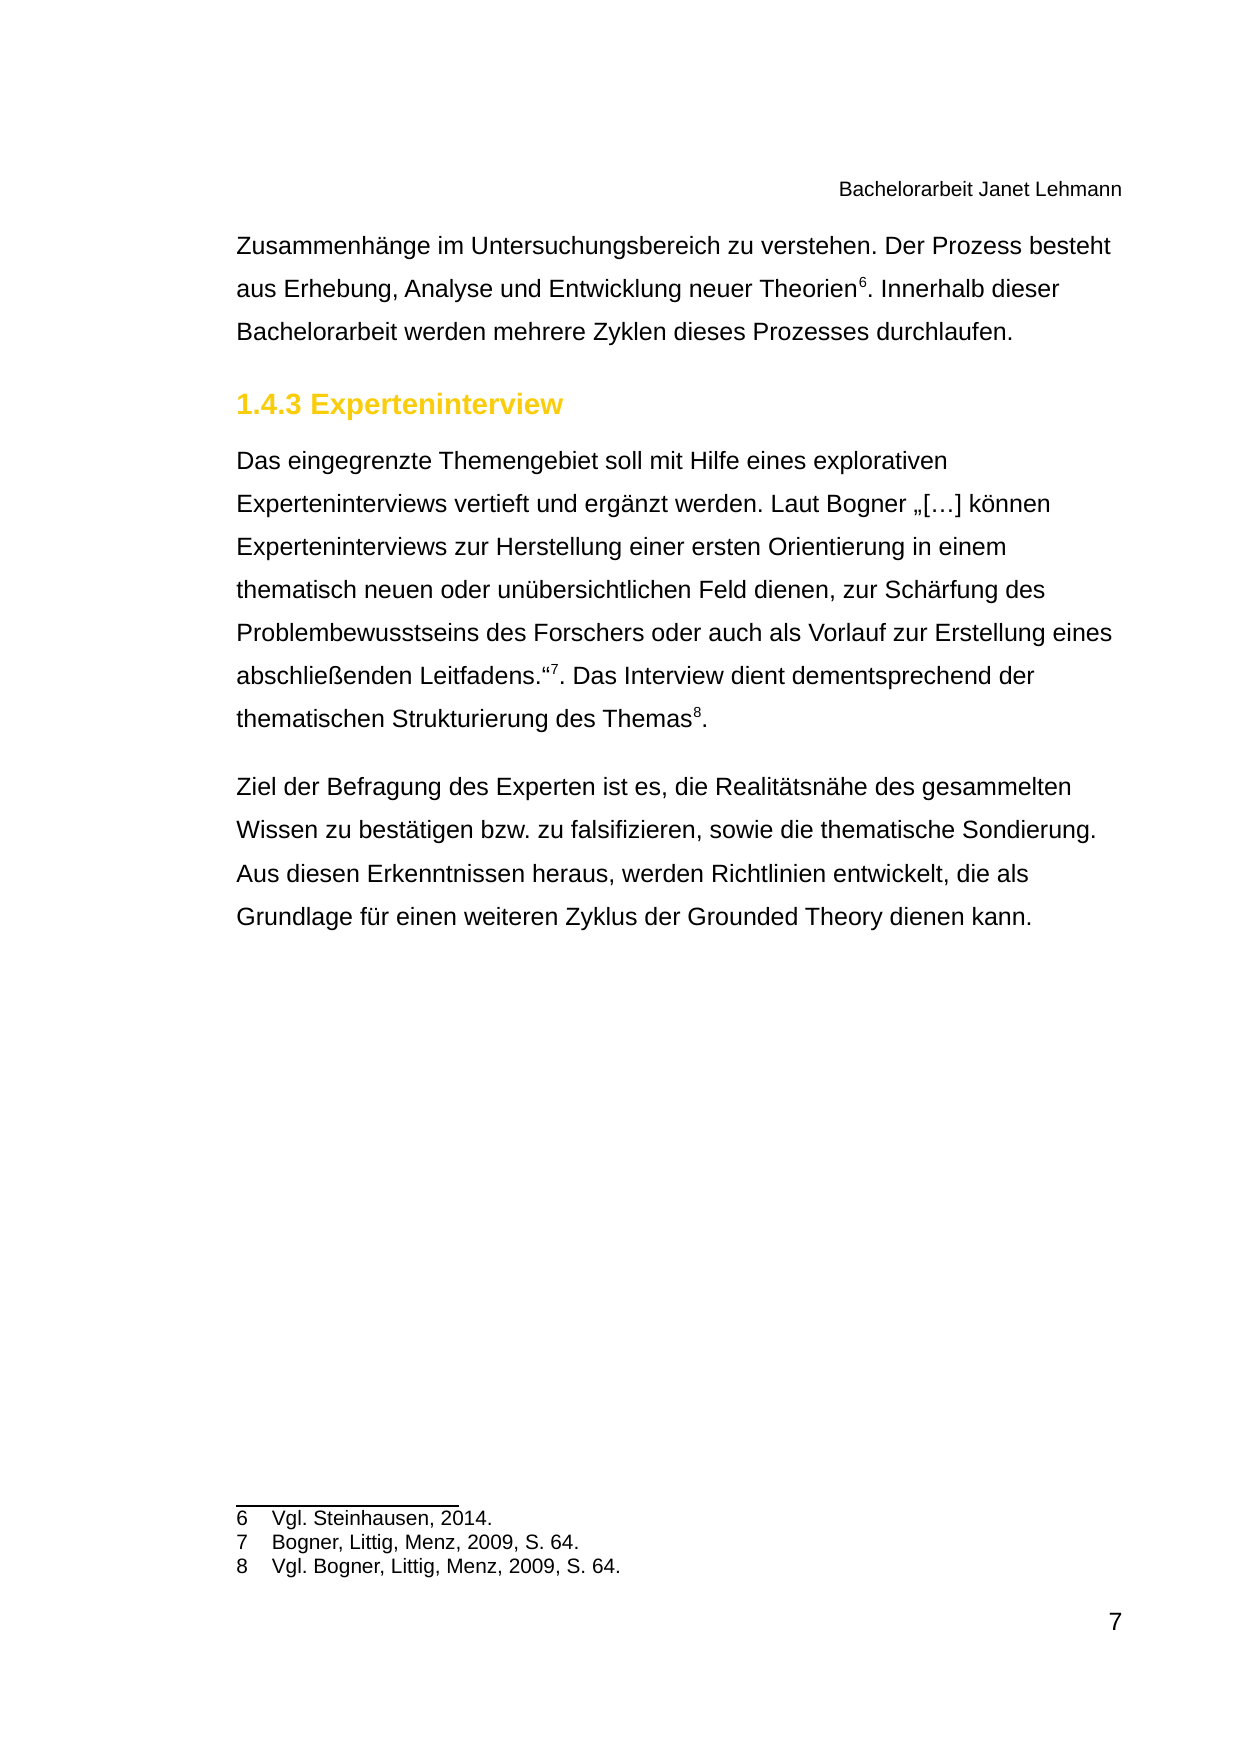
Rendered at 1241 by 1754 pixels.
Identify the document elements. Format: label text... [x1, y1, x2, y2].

text Bogner, Littig, Menz, 2009, S. 64. [236, 1530, 1122, 1554]
text Ziel der Befragung des Experten ist es, die Realitätsnähe des gesammelten Wissen zu bestätigen bzw. zu falsifizieren, sowie die thematische Sondierung. Aus diesen Erkenntnissen heraus, werden Richtlinien entwickelt, die als Grundlage für einen weiteren Zyklus der Grounded Theory dienen kann. [236, 772, 1122, 930]
subtitle Experteninterview [236, 387, 1122, 421]
text Das eingegrenzte Themengebiet soll mit Hilfe eines explorativen Experteninterviews vertieft und ergänzt werden. Laut Bogner „[…] können Experteninterviews zur Herstellung einer ersten Orientierung in einem thematisch neuen oder unübersichtlichen Feld dienen, zur Schärfung des Problembewusstseins des Forschers oder auch als Vorlauf zur Erstellung eines abschließenden Leitfadens.“. Das Interview dient dementsprechend der thematischen Strukturierung des Themas. [236, 446, 1122, 733]
text Vgl. Steinhausen, 2014. [236, 1506, 1122, 1530]
text Vgl. Bogner, Littig, Menz, 2009, S. 64. [236, 1554, 1122, 1578]
text Zusammenhänge im Untersuchungsbereich zu verstehen. Der Prozess besteht aus Erhebung, Analyse und Entwicklung neuer Theorien. Innerhalb dieser Bachelorarbeit werden mehrere Zyklen dieses Prozesses durchlaufen. [236, 231, 1122, 346]
